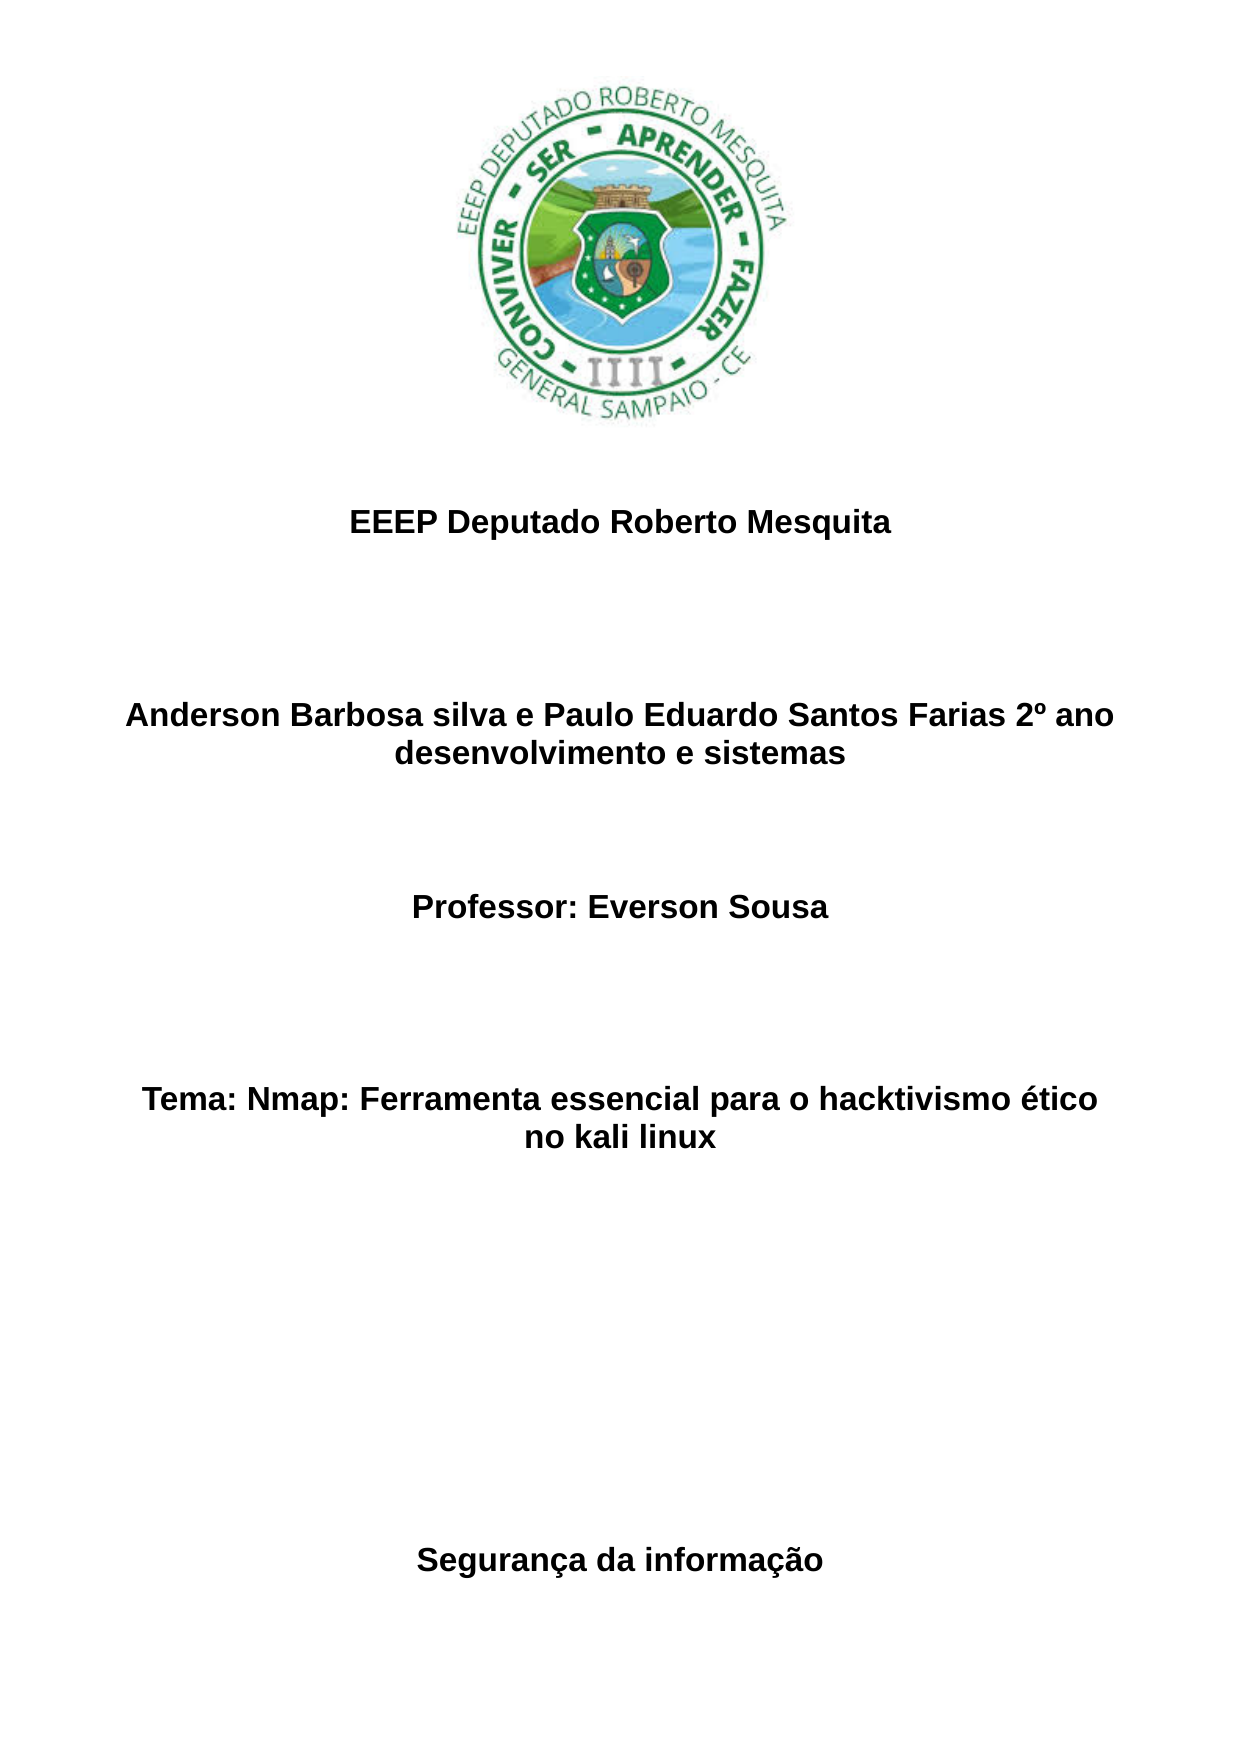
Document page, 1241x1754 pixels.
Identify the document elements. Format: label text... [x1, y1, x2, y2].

text Tema: Nmap: Ferramenta essencial para o hacktivismo ético no kali linux [118, 1079, 1122, 1156]
picture [444, 76, 796, 429]
text Anderson Barbosa silva e Paulo Eduardo Santos Farias 2º ano desenvolvimento e sistemas [118, 695, 1122, 772]
text Professor: Everson Sousa [118, 887, 1122, 925]
text Segurança da informação [118, 1540, 1122, 1579]
text EEEP Deputado Roberto Mesquita [118, 502, 1122, 541]
